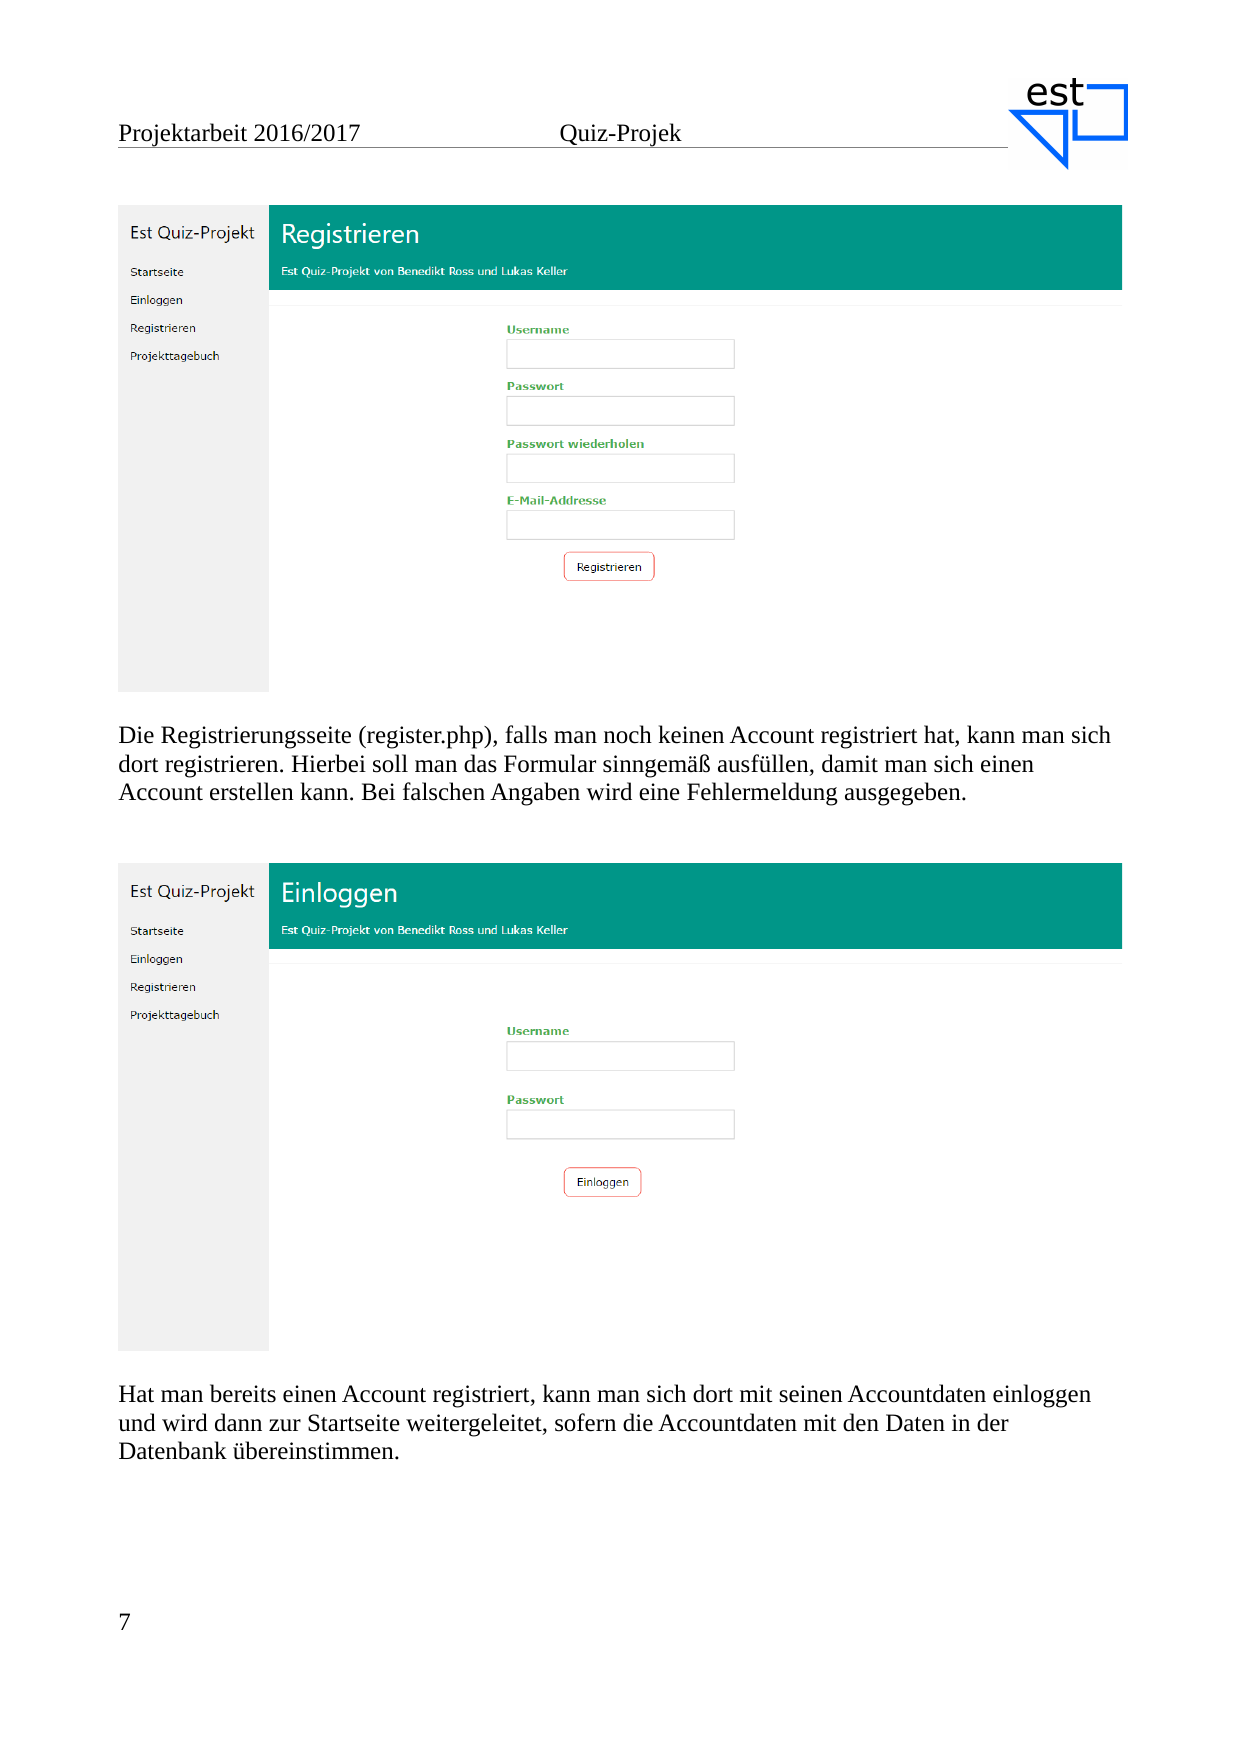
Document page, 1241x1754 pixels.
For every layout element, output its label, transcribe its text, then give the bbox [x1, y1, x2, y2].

text Die Registrierungsseite (register.php), falls man noch keinen Account registriert hat, kann man sich dort registrieren. Hierbei soll man das Formular sinngemäß ausfüllen, damit man sich einen Account erstellen kann. Bei falschen Angaben wird eine Fehlermeldung ausgegeben. [118, 720, 1122, 806]
text Hat man bereits einen Account registriert, kann man sich dort mit seinen Accountdaten einloggen und wird dann zur Startseite weitergeleitet, sofern die Accountdaten mit den Daten in der Datenbank übereinstimmen. [118, 1379, 1122, 1465]
picture [118, 205, 1123, 692]
picture [118, 863, 1123, 1351]
picture [1008, 78, 1128, 170]
